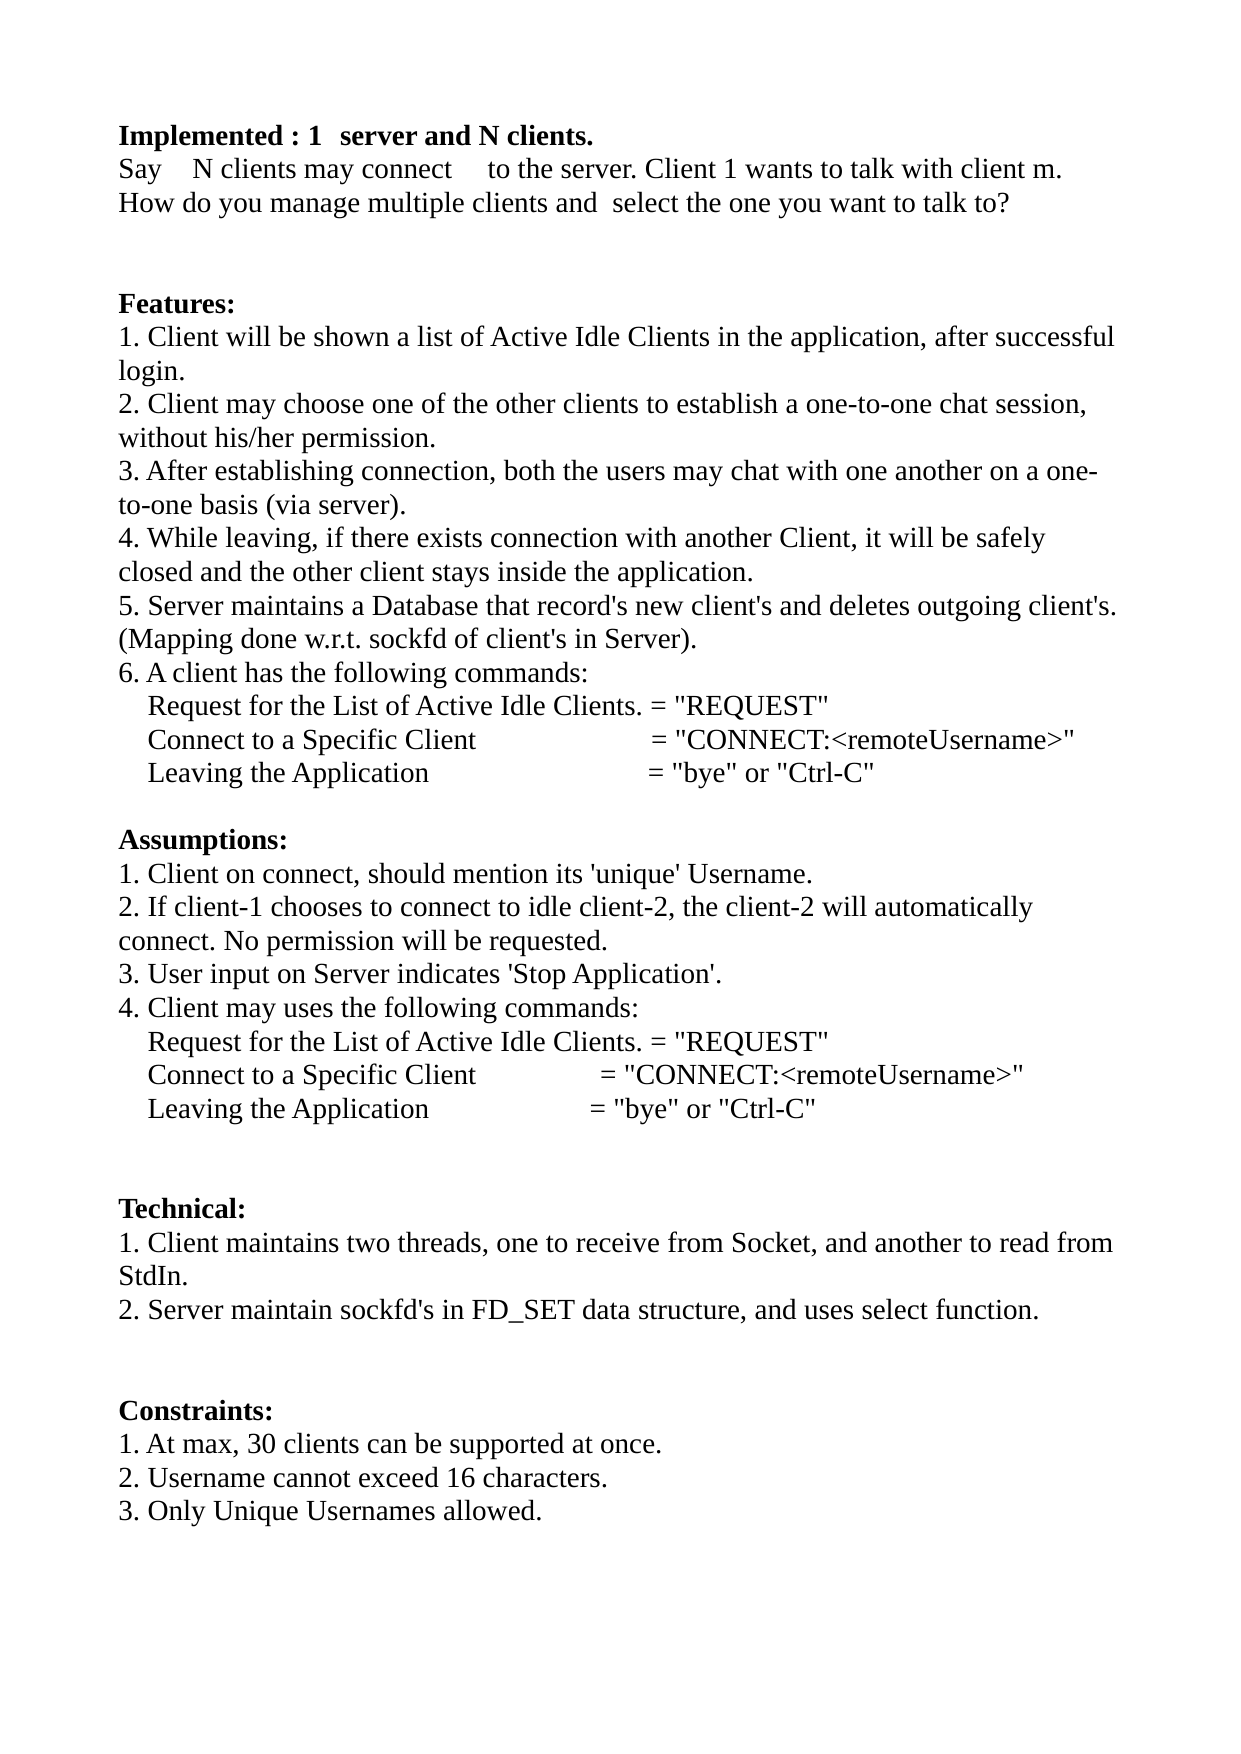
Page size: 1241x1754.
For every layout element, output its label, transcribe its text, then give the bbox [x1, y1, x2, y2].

text 2. Server maintain sockfd's in FD_SET data structure, and uses select function. [118, 1292, 1122, 1326]
text 1. Client on connect, should mention its 'unique' Username. [118, 856, 1122, 889]
text Say N clients may connect to the server. Client 1 wants to talk with client m. How do you manage multiple clients and select the one you want to talk to? [118, 152, 1122, 219]
text 6. A client has the following commands: [118, 655, 1122, 688]
text Connect to a Specific Client = "CONNECT:<remoteUsername>" [118, 722, 1122, 755]
text 2. Username cannot exceed 16 characters. [118, 1460, 1122, 1493]
text 3. After establishing connection, both the users may chat with one another on a one-to-one basis (via server). [118, 453, 1122, 521]
text Features: [118, 286, 1122, 319]
text 4. While leaving, if there exists connection with another Client, it will be safely closed and the other client stays inside the application. [118, 521, 1122, 588]
text 1. At max, 30 clients can be supported at once. [118, 1426, 1122, 1460]
text 4. Client may uses the following commands: [118, 990, 1122, 1024]
text Assumptions: [118, 822, 1122, 856]
text 2. Client may choose one of the other clients to establish a one-to-one chat session, without his/her permission. [118, 386, 1122, 453]
text Request for the List of Active Idle Clients. = "REQUEST" [118, 688, 1122, 722]
text Implemented : 1 server and N clients. [118, 118, 1122, 152]
text Constraints: [118, 1393, 1122, 1426]
text 1. Client will be shown a list of Active Idle Clients in the application, after successful login. [118, 319, 1122, 386]
text 2. If client-1 chooses to connect to idle client-2, the client-2 will automatically connect. No permission will be requested. [118, 889, 1122, 957]
text Request for the List of Active Idle Clients. = "REQUEST" [118, 1024, 1122, 1057]
text 3. User input on Server indicates 'Stop Application'. [118, 957, 1122, 990]
text 1. Client maintains two threads, one to receive from Socket, and another to read from StdIn. [118, 1225, 1122, 1292]
text Leaving the Application = "bye" or "Ctrl-C" [118, 755, 1122, 789]
text 3. Only Unique Usernames allowed. [118, 1493, 1122, 1527]
text Leaving the Application = "bye" or "Ctrl-C" [118, 1091, 1122, 1124]
text 5. Server maintains a Database that record's new client's and deletes outgoing client's. (Mapping done w.r.t. sockfd of client's in Server). [118, 588, 1122, 655]
text Technical: [118, 1191, 1122, 1225]
text Connect to a Specific Client = "CONNECT:<remoteUsername>" [118, 1057, 1122, 1091]
